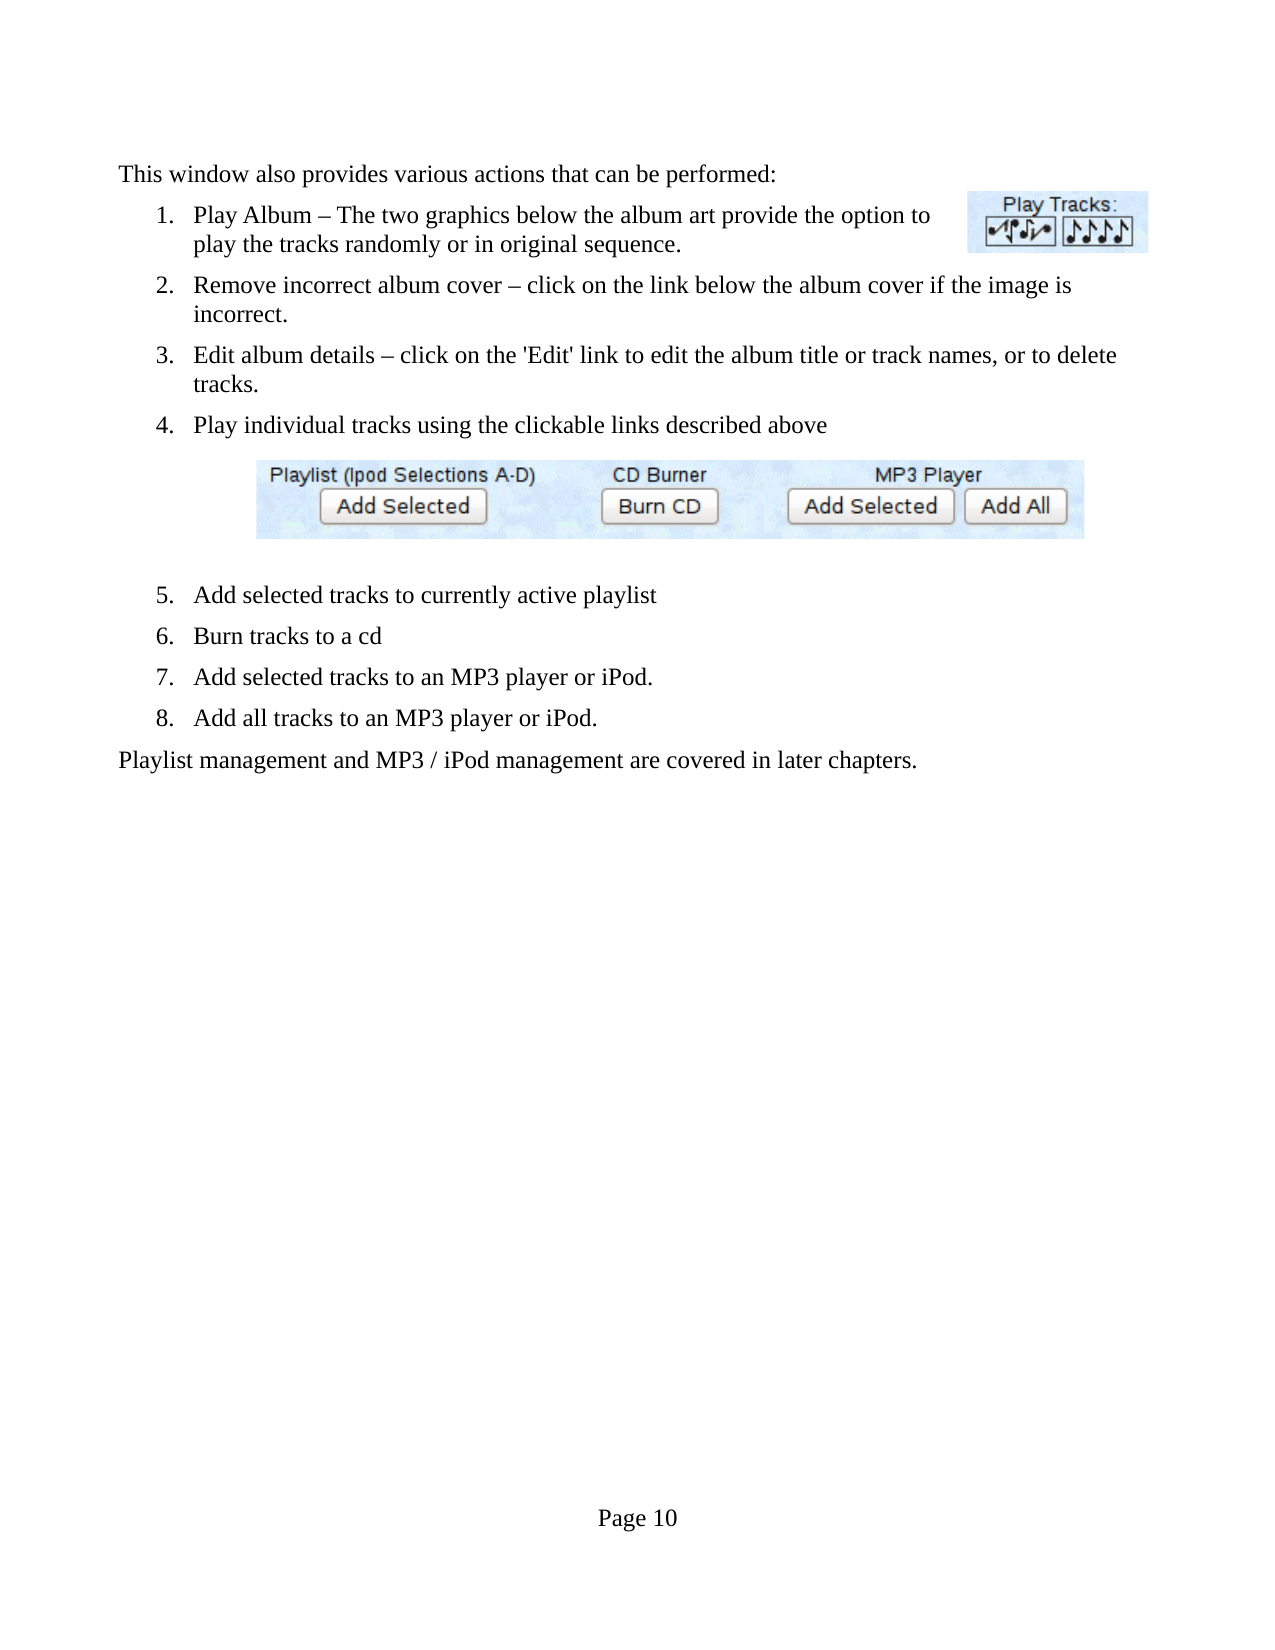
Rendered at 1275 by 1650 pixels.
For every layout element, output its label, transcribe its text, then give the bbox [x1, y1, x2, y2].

list Play individual tracks using the clickable links described above [156, 411, 1157, 439]
list Add selected tracks to currently active playlist [156, 580, 1157, 608]
list Add selected tracks to an MP3 player or iPod. [156, 662, 1157, 691]
text This window also provides various actions that can be performed: [118, 159, 1157, 188]
picture [256, 460, 1085, 539]
list Burn tracks to a cd [156, 621, 1157, 650]
list Play Album – The two graphics below the album art provide the option to play the tracks randomly or in original sequence. [156, 201, 1157, 258]
list Edit album details – click on the 'Edit' link to edit the album title or track names, or to delete tracks. [156, 341, 1157, 398]
picture [967, 191, 1149, 253]
list Remove incorrect album cover – click on the link below the album cover if the image is incorrect. [156, 271, 1157, 328]
text Playlist management and MP3 / iPod management are covered in later chapters. [118, 745, 1157, 773]
list Add all tracks to an MP3 player or iPod. [156, 703, 1157, 732]
